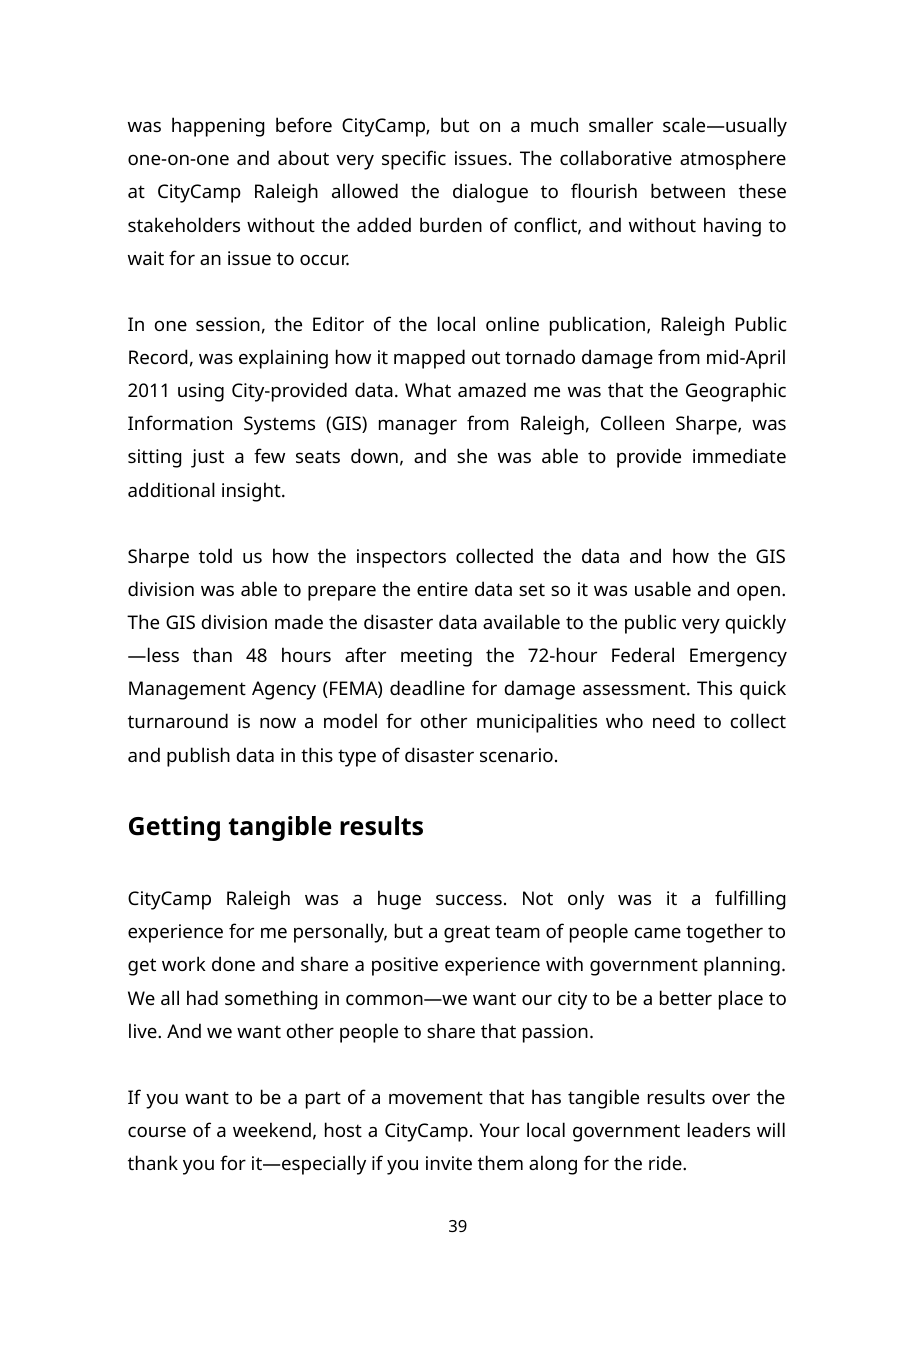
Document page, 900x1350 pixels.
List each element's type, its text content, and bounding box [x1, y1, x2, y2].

text Sharpe told us how the inspectors collected the data and how the GIS division was able to prepare the entire data set so it was usable and open. The GIS division made the disaster data available to the public very quickly—less than 48 hours after meeting the 72-hour Federal Emergency Management Agency (FEMA) deadline for damage assessment. This quick turnaround is now a model for other municipalities who need to collect and publish data in this type of disaster scenario. [127, 543, 787, 767]
text If you want to be a part of a movement that has tangible results over the course of a weekend, host a CityCamp. Your local government leaders will thank you for it—especially if you invite them along for the ride. [127, 1084, 787, 1176]
subtitle Getting tangible results [127, 808, 787, 842]
text In one session, the Editor of the local online publication, Raleigh Public Record, was explaining how it mapped out tornado damage from mid-April 2011 using City-provided data. What amazed me was that the Geographic Information Systems (GIS) manager from Raleigh, Colleen Sharpe, was sitting just a few seats down, and she was able to provide immediate additional insight. [127, 311, 787, 502]
text CityCamp Raleigh was a huge success. Not only was it a fulfilling experience for me personally, but a great team of people came together to get work done and share a positive experience with government planning. We all had something in common—we want our city to be a better place to live. And we want other people to share that passion. [127, 886, 787, 1043]
text was happening before CityCamp, but on a much smaller scale—usually one-on-one and about very specific issues. The collaborative atmosphere at CityCamp Raleigh allowed the dialogue to flourish between these stakeholders without the added burden of conflict, and without having to wait for an issue to occur. [127, 112, 787, 271]
